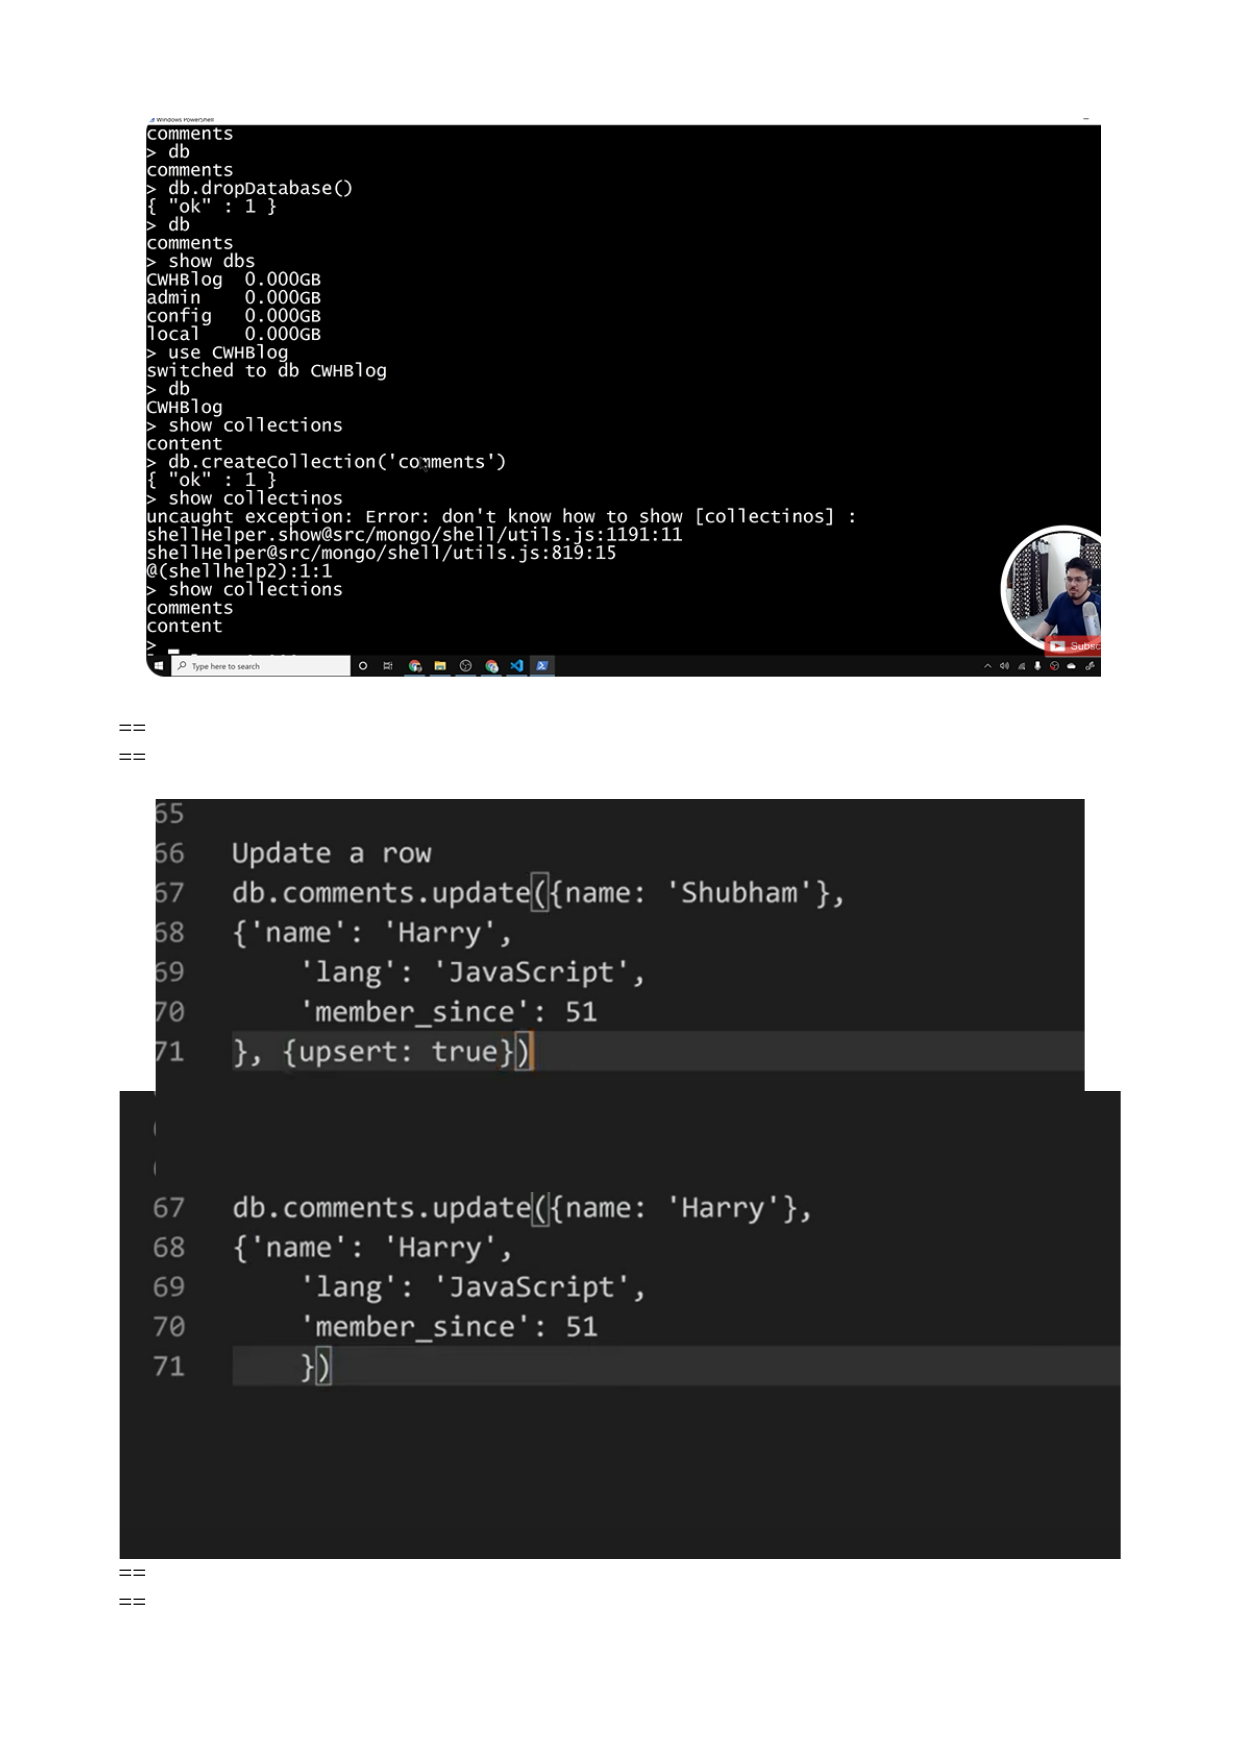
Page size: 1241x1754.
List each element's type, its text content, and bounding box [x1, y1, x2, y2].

text == [118, 1587, 1122, 1616]
picture [119, 799, 1121, 1559]
text == [118, 713, 1122, 742]
picture [139, 118, 1101, 685]
text == [118, 742, 1122, 771]
text == [118, 800, 1122, 1587]
